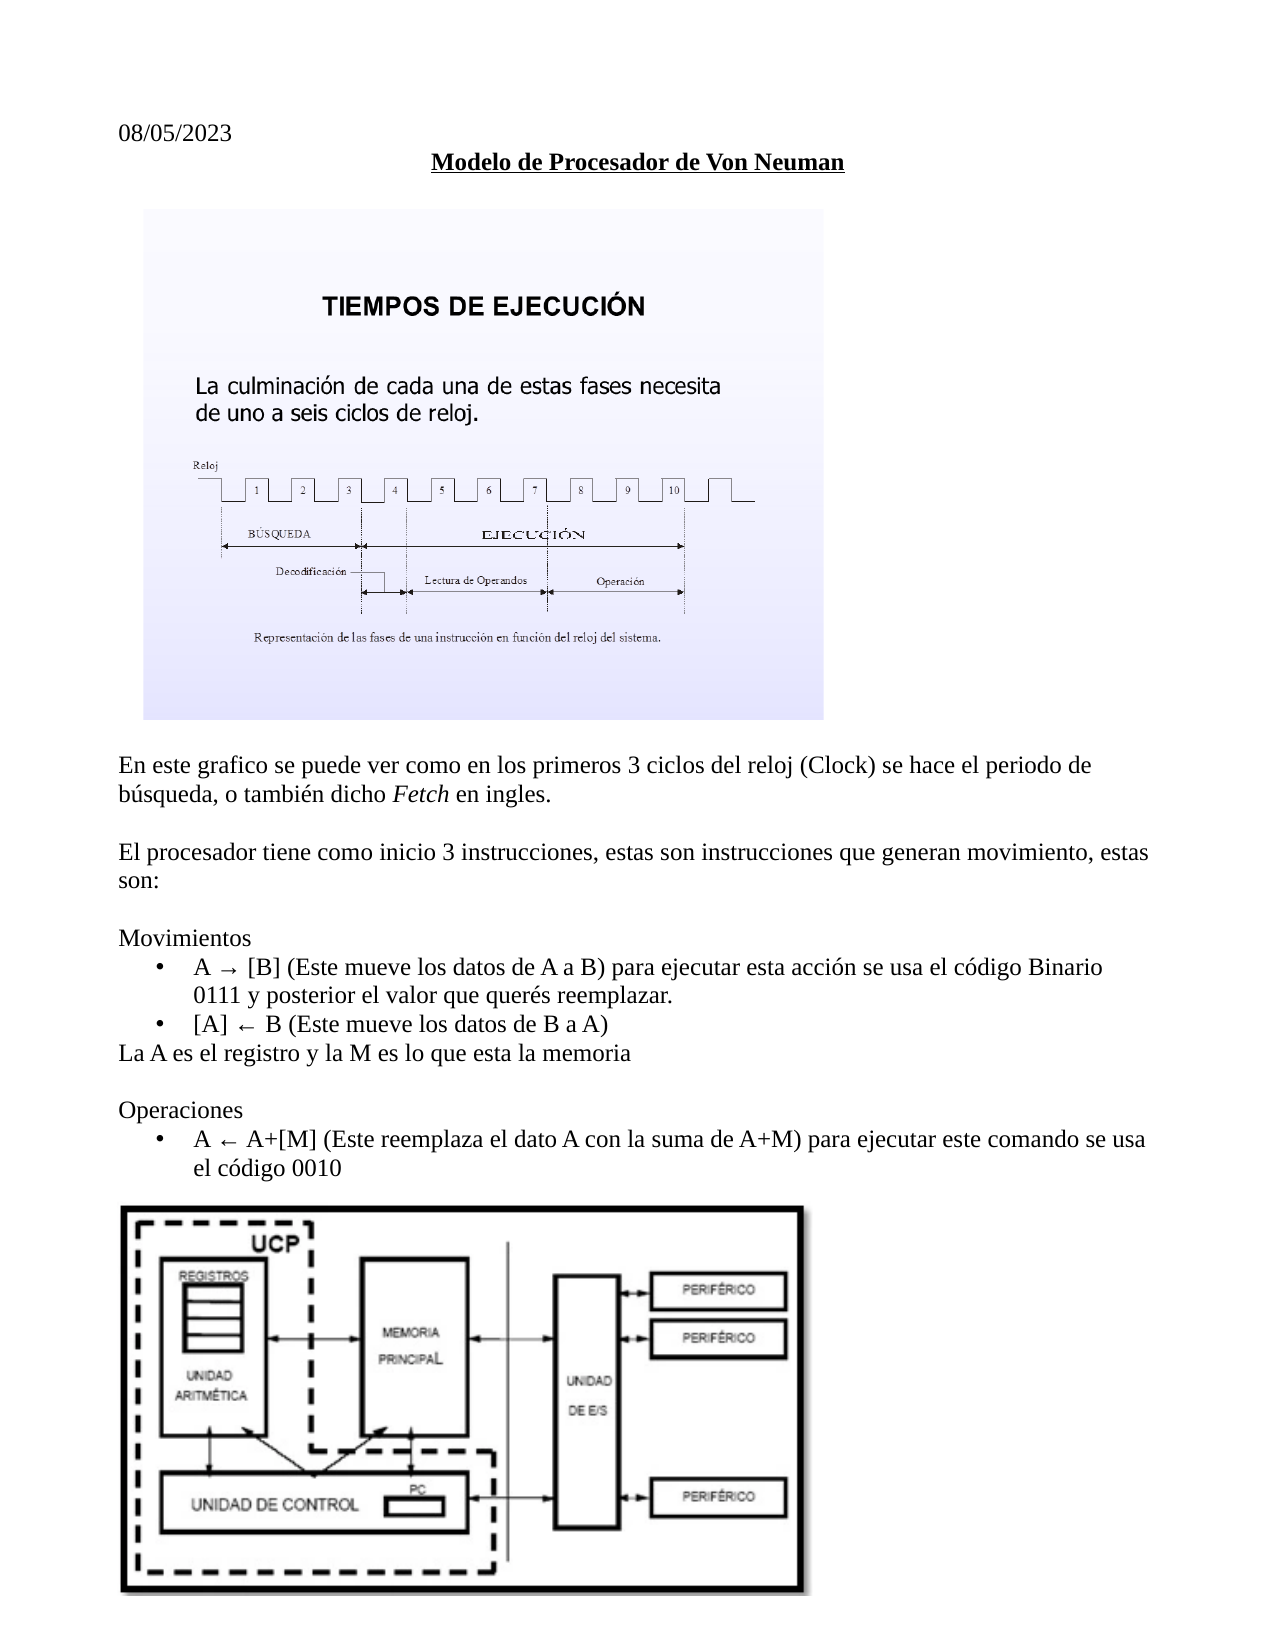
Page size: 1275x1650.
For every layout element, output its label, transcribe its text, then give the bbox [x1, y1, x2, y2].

text Movimientos [118, 923, 1157, 952]
picture [143, 209, 824, 720]
picture [116, 1201, 813, 1596]
text Operaciones [118, 1096, 1157, 1124]
text La A es el registro y la M es lo que esta la memoria [118, 1038, 1157, 1067]
text 08/05/2023 [118, 118, 1157, 147]
list [A] ← B (Este mueve los datos de B a A) [156, 1009, 1157, 1038]
text El procesador tiene como inicio 3 instrucciones, estas son instrucciones que generan movimiento, estas son: [118, 837, 1157, 894]
list A ← A+[M] (Este reemplaza el dato A con la suma de A+M) para ejecutar este comando se usa el código 0010 [156, 1124, 1157, 1182]
list A → [B] (Este mueve los datos de A a B) para ejecutar esta acción se usa el código Binario 0111 y posterior el valor que querés reemplazar. [156, 952, 1157, 1009]
text En este grafico se puede ver como en los primeros 3 ciclos del reloj (Clock) se hace el periodo de búsqueda, o también dicho Fetch en ingles. [118, 204, 1157, 808]
text Modelo de Procesador de Von Neuman [118, 147, 1157, 176]
